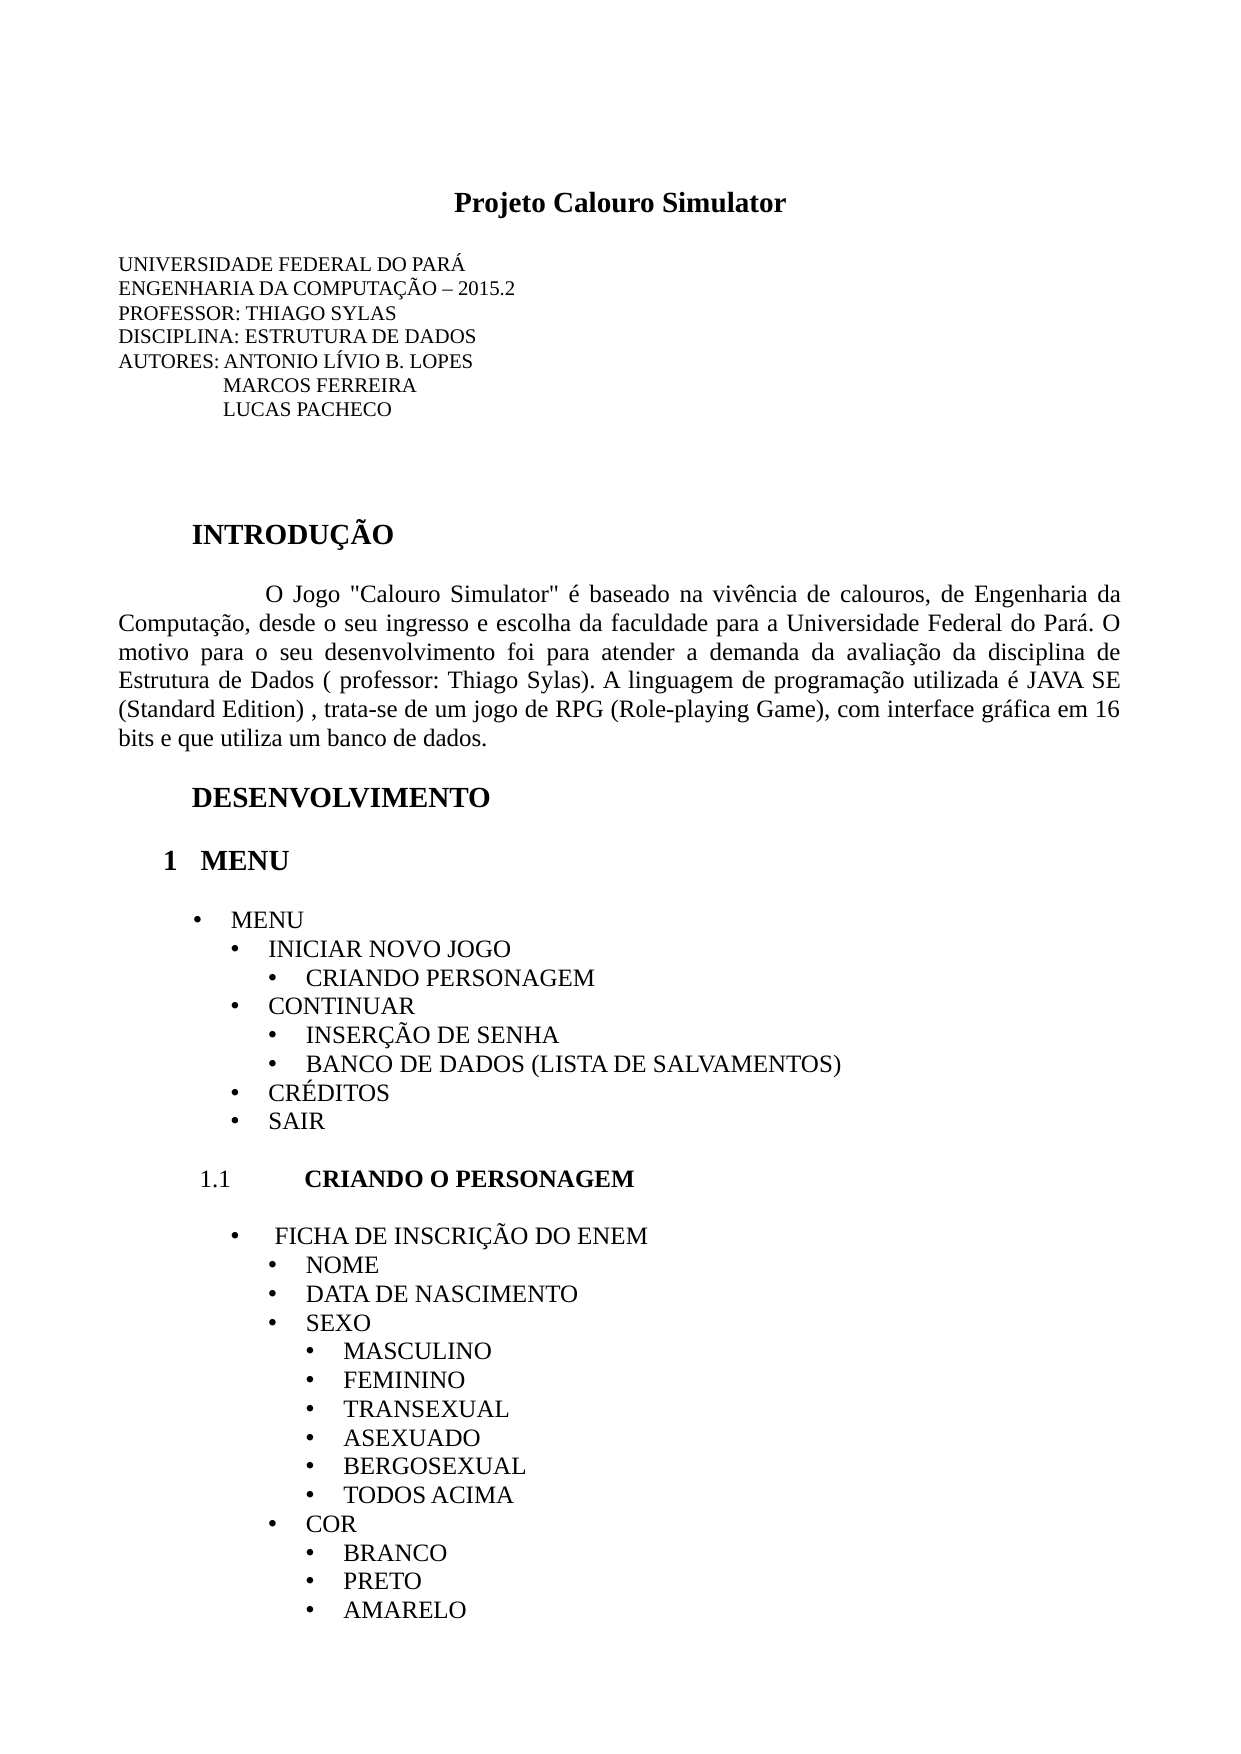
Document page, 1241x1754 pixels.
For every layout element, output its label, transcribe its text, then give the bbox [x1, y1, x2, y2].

list BRANCO [306, 1538, 1122, 1566]
list CRÉDITOS [231, 1078, 1122, 1106]
list PRETO [306, 1566, 1122, 1595]
list AMARELO [306, 1595, 1122, 1624]
list MASCULINO [306, 1336, 1122, 1365]
text INTRODUÇÃO [118, 517, 1122, 551]
text DESENVOLVIMENTO [118, 781, 1122, 814]
list ASEXUADO [306, 1423, 1122, 1451]
text Projeto Calouro Simulator [118, 185, 1122, 219]
list CRIANDO PERSONAGEM [268, 963, 1122, 991]
text O Jogo "Calouro Simulator" é baseado na vivência de calouros, de Engenharia da Computação, desde o seu ingresso e escolha da faculdade para a Universidade Federal do Pará. O motivo para o seu desenvolvimento foi para atender a demanda da avaliação da disciplina de Estrutura de Dados ( professor: Thiago Sylas). A linguagem de programação utilizada é JAVA SE (Standard Edition) , trata-se de um jogo de RPG (Role-playing Game), com interface gráfica em 16 bits e que utiliza um banco de dados. [118, 579, 1122, 752]
text DISCIPLINA: ESTRUTURA DE DADOS [118, 324, 1122, 348]
text PROFESSOR: THIAGO SYLAS [118, 300, 1122, 324]
list COR [268, 1509, 1122, 1538]
list SEXO [268, 1308, 1122, 1336]
list CONTINUAR [231, 991, 1122, 1020]
list FEMININO [306, 1365, 1122, 1394]
list FICHA DE INSCRIÇÃO DO ENEM [231, 1221, 1122, 1250]
text UNIVERSIDADE FEDERAL DO PARÁ [118, 252, 1122, 276]
text LUCAS PACHECO [118, 397, 1122, 421]
list INSERÇÃO DE SENHA [268, 1020, 1122, 1049]
list TRANSEXUAL [306, 1394, 1122, 1423]
text ENGENHARIA DA COMPUTAÇÃO – 2015.2 [118, 276, 1122, 300]
list CRIANDO O PERSONAGEM [193, 1164, 1122, 1193]
list MENU [156, 843, 1122, 876]
list MENU [193, 905, 1122, 934]
list DATA DE NASCIMENTO [268, 1279, 1122, 1308]
list NOME [268, 1250, 1122, 1279]
list BANCO DE DADOS (LISTA DE SALVAMENTOS) [268, 1049, 1122, 1078]
text AUTORES: ANTONIO LÍVIO B. LOPES [118, 348, 1122, 373]
list INICIAR NOVO JOGO [231, 934, 1122, 963]
list SAIR [231, 1106, 1122, 1135]
list TODOS ACIMA [306, 1480, 1122, 1509]
text MARCOS FERREIRA [118, 373, 1122, 397]
list BERGOSEXUAL [306, 1451, 1122, 1480]
